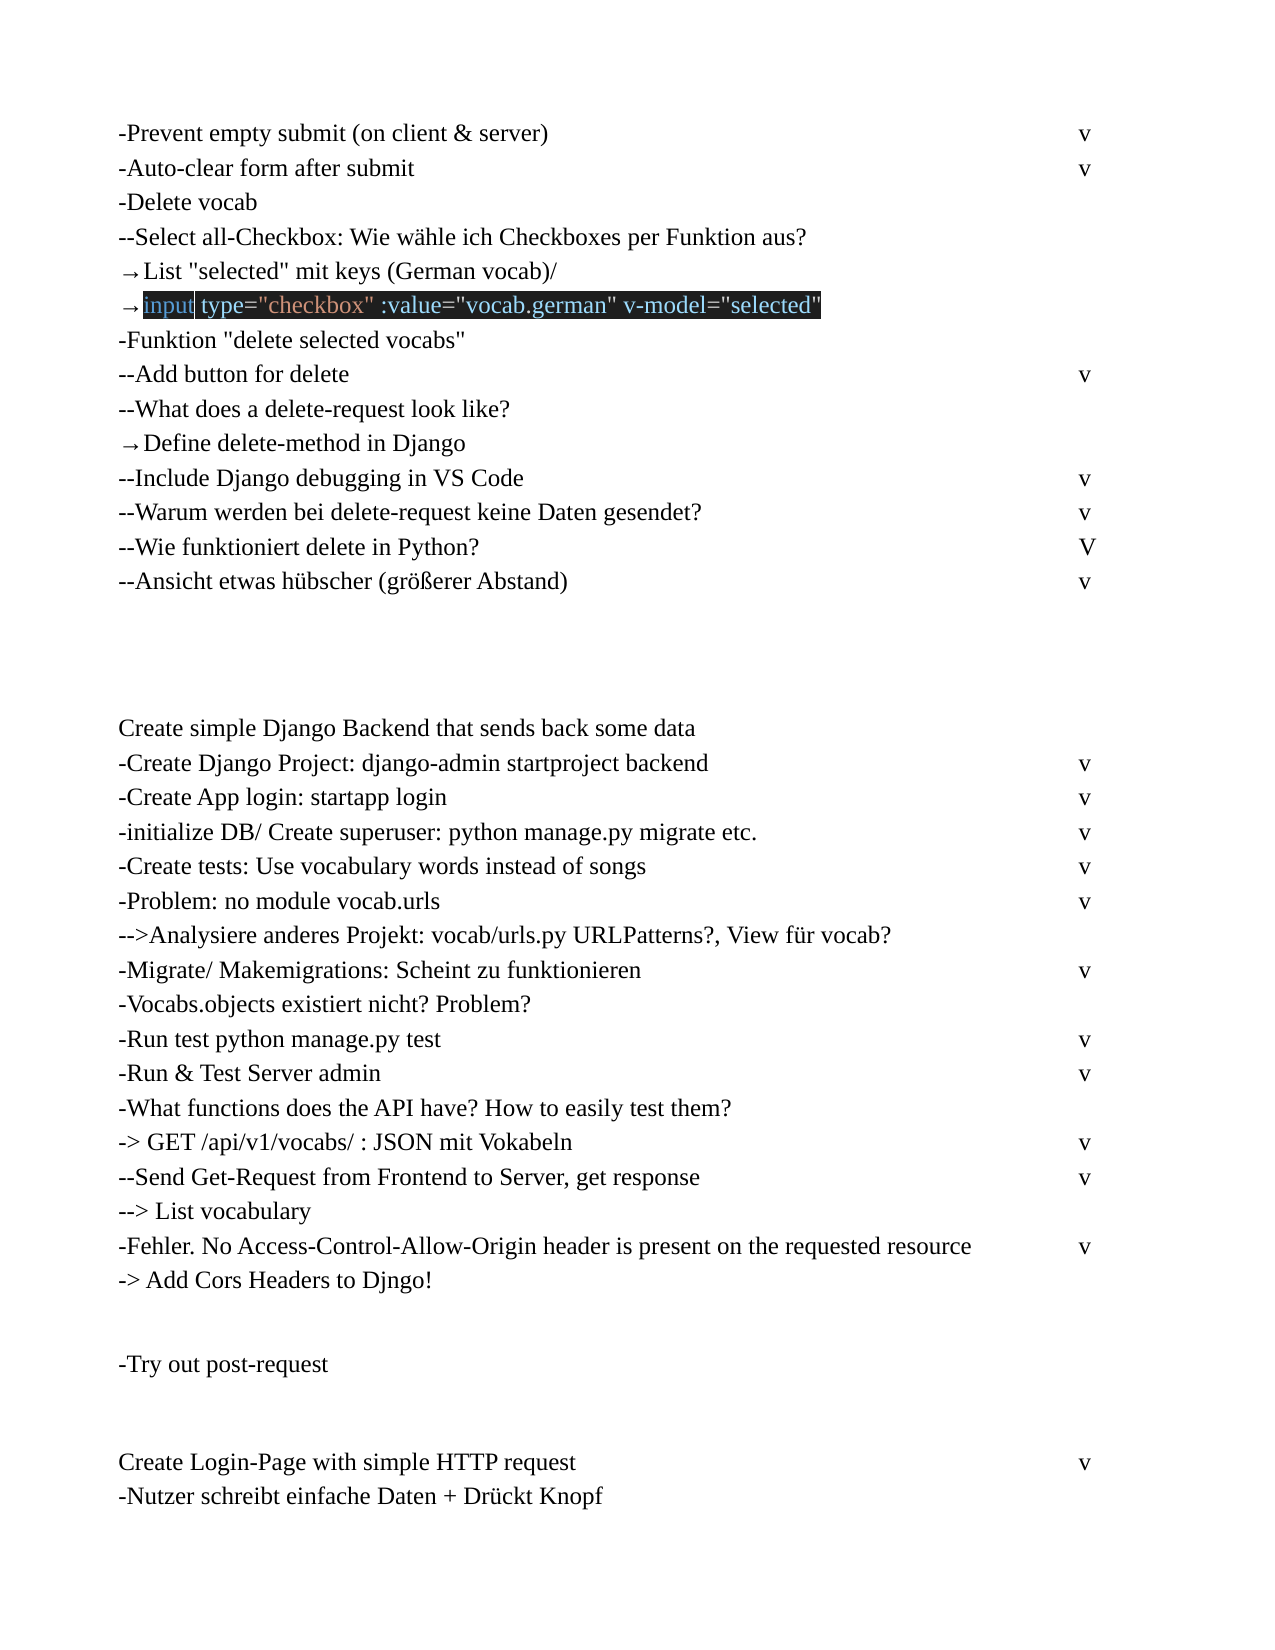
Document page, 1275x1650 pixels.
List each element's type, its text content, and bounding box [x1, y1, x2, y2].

text Create simple Django Backend that sends back some data -Create Django Project: django-admin startproject backend v -Create App login: startapp login v -initialize DB/ Create superuser: python manage.py migrate etc. v -Create tests: Use vocabulary words instead of songs v -Problem: no module vocab.urls v -->Analysiere anderes Projekt: vocab/urls.py URLPatterns?, View für vocab? -Migrate/ Makemigrations: Scheint zu funktionieren v -Vocabs.objects existiert nicht? Problem? -Run test python manage.py test v -Run & Test Server admin v -What functions does the API have? How to easily test them? -> GET /api/v1/vocabs/ : JSON mit Vokabeln v --Send Get-Request from Frontend to Server, get response v --> List vocabulary -Fehler. No Access-Control-Allow-Origin header is present on the requested resource v -> Add Cors Headers to Djngo! [118, 713, 1157, 1294]
text -Prevent empty submit (on client & server) v -Auto-clear form after submit v -Delete vocab --Select all-Checkbox: Wie wähle ich Checkboxes per Funktion aus? →List "selected" mit keys (German vocab)/ →input type="checkbox" :value="vocab.german" v-model="selected" -Funktion "delete selected vocabs" --Add button for delete v --What does a delete-request look like? →Define delete-method in Django --Include Django debugging in VS Code v --Warum werden bei delete-request keine Daten gesendet? v --Wie funktioniert delete in Python? V --Ansicht etwas hübscher (größerer Abstand) v [118, 118, 1157, 595]
text -Try out post-request [118, 1314, 1157, 1377]
text Create Login-Page with simple HTTP request v -Nutzer schreibt einfache Daten + Drückt Knopf [118, 1447, 1157, 1510]
